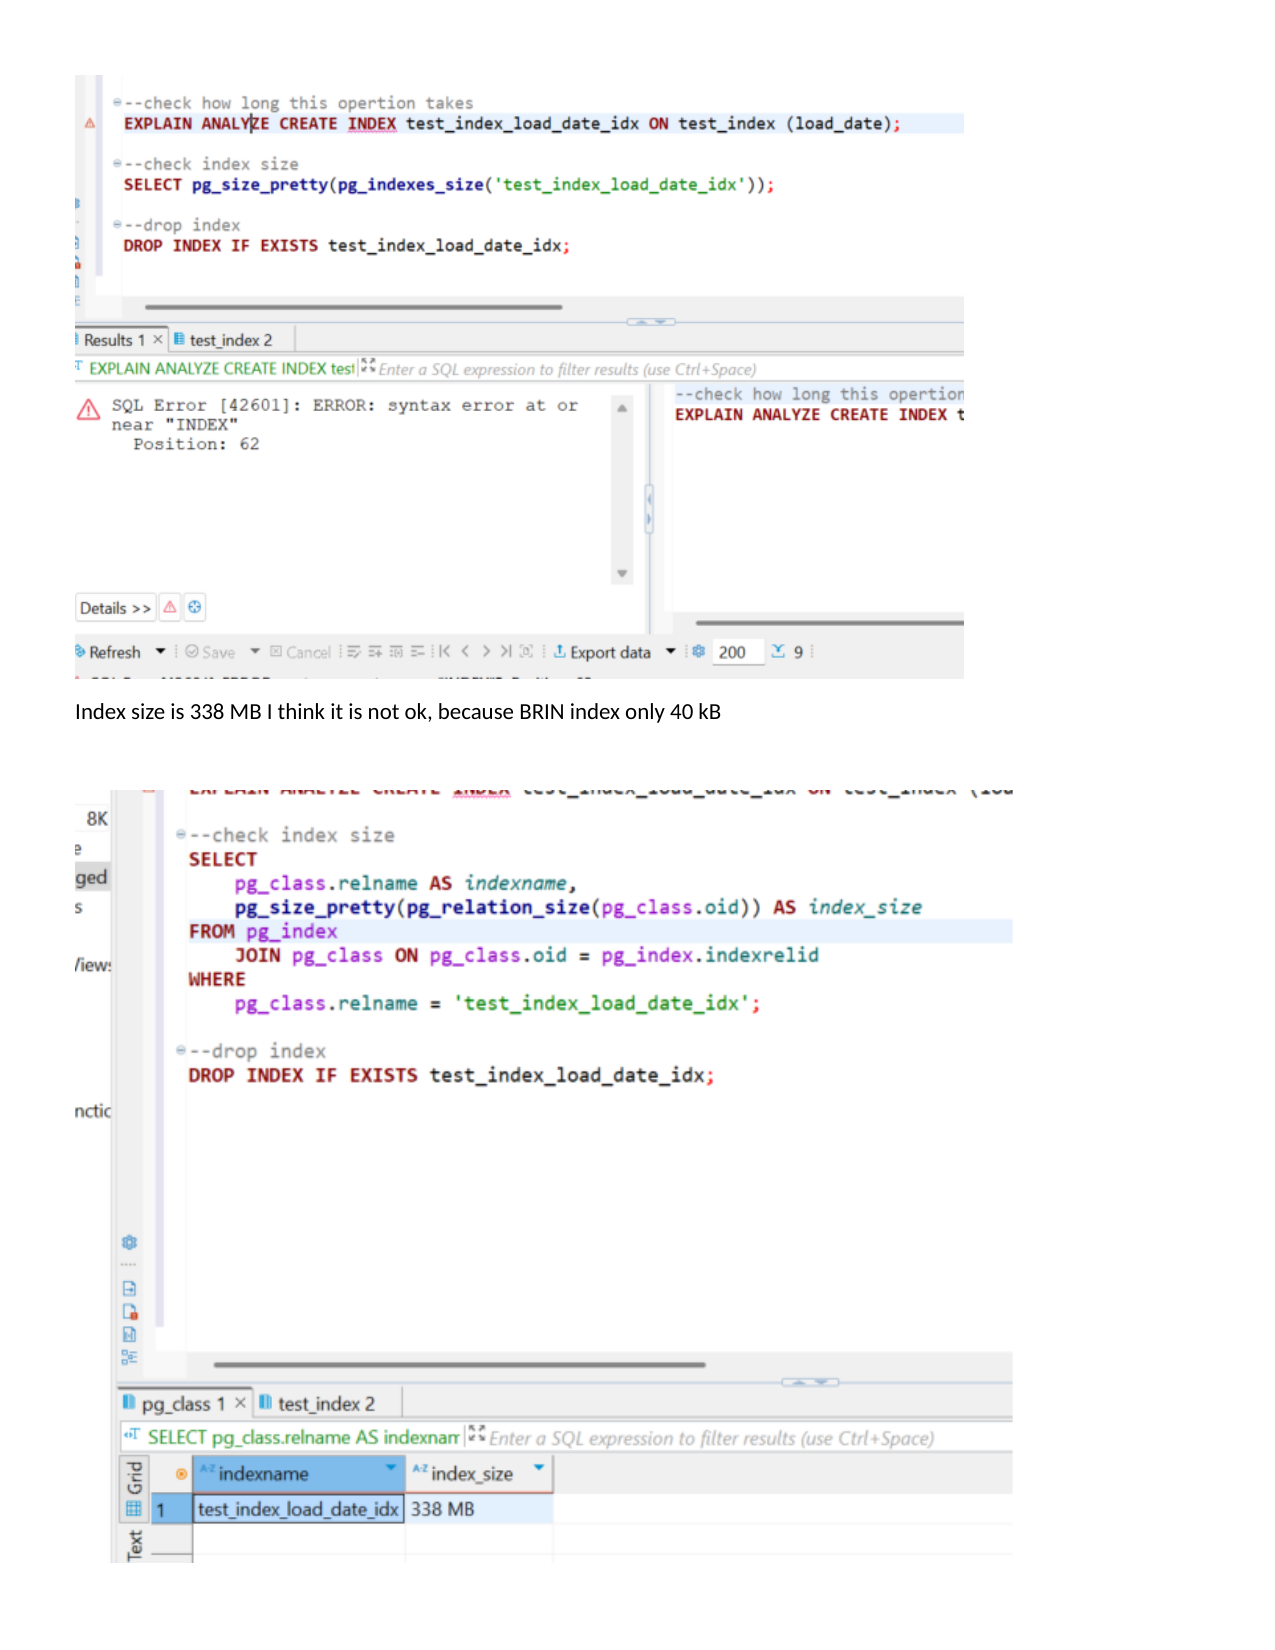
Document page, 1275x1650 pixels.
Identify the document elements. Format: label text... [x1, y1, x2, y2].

text Index size is 338 MB I think it is not ok, because BRIN index only 40 kB [75, 697, 1200, 725]
